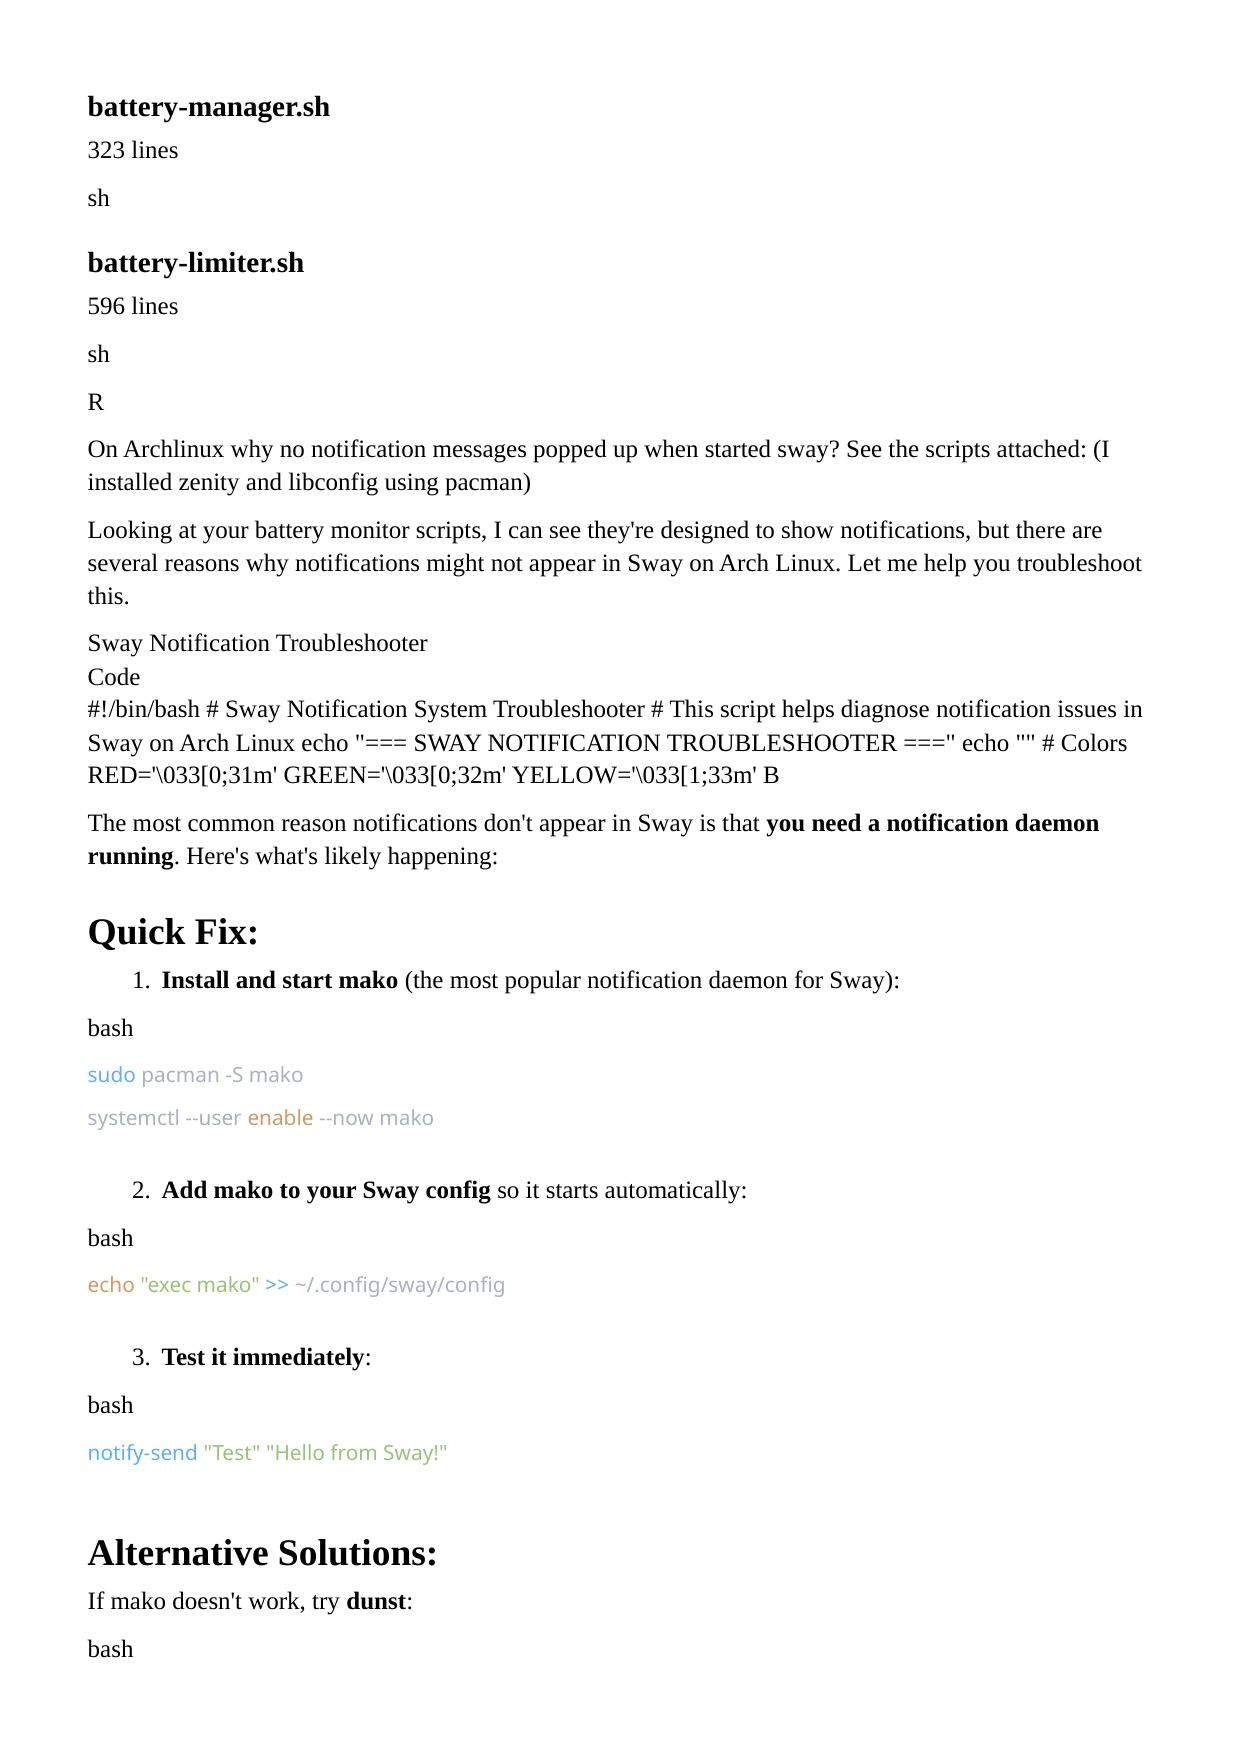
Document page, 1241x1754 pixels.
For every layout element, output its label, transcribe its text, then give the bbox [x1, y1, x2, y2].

text sh [87, 339, 1157, 368]
text bash [87, 1390, 1157, 1419]
list Test it immediately: [132, 1342, 1157, 1371]
text Sway Notification Troubleshooter [87, 628, 1157, 657]
text 596 lines [87, 291, 1157, 320]
list Add mako to your Sway config so it starts automatically: [132, 1175, 1157, 1204]
subtitle battery-limiter.sh [87, 245, 1157, 279]
text sh [87, 183, 1157, 212]
list Install and start mako (the most popular notification daemon for Sway): [132, 965, 1157, 994]
text systemctl --user enable --now mako [87, 1103, 1157, 1132]
text bash [87, 1634, 1157, 1663]
text #!/bin/bash # Sway Notification System Troubleshooter # This script helps diagnose notification issues in Sway on Arch Linux echo "=== SWAY NOTIFICATION TROUBLESHOOTER ===" echo "" # Colors RED='\033[0;31m' GREEN='\033[0;32m' YELLOW='\033[1;33m' B [87, 694, 1157, 789]
text bash [87, 1013, 1157, 1042]
subtitle battery-manager.sh [87, 89, 1157, 123]
text If mako doesn't work, try dunst: [87, 1586, 1157, 1615]
text Code [87, 662, 1157, 690]
text The most common reason notifications don't appear in Sway is that you need a notification daemon running. Here's what's likely happening: [87, 808, 1157, 870]
text Looking at your battery monitor scripts, I can see they're designed to show notifications, but there are several reasons why notifications might not appear in Sway on Arch Linux. Let me help you troubleshoot this. [87, 515, 1157, 610]
subtitle Quick Fix: [87, 910, 1157, 953]
text bash [87, 1223, 1157, 1252]
text On Archlinux why no notification messages popped up when started sway? See the scripts attached: (I installed zenity and libconfig using pacman) [87, 434, 1157, 496]
text 323 lines [87, 136, 1157, 164]
text sudo pacman -S mako [87, 1061, 1157, 1089]
subtitle Alternative Solutions: [87, 1531, 1157, 1574]
text echo "exec mako" >> ~/.config/sway/config [87, 1270, 1157, 1299]
text R [87, 387, 1157, 415]
text notify-send "Test" "Hello from Sway!" [87, 1438, 1157, 1466]
